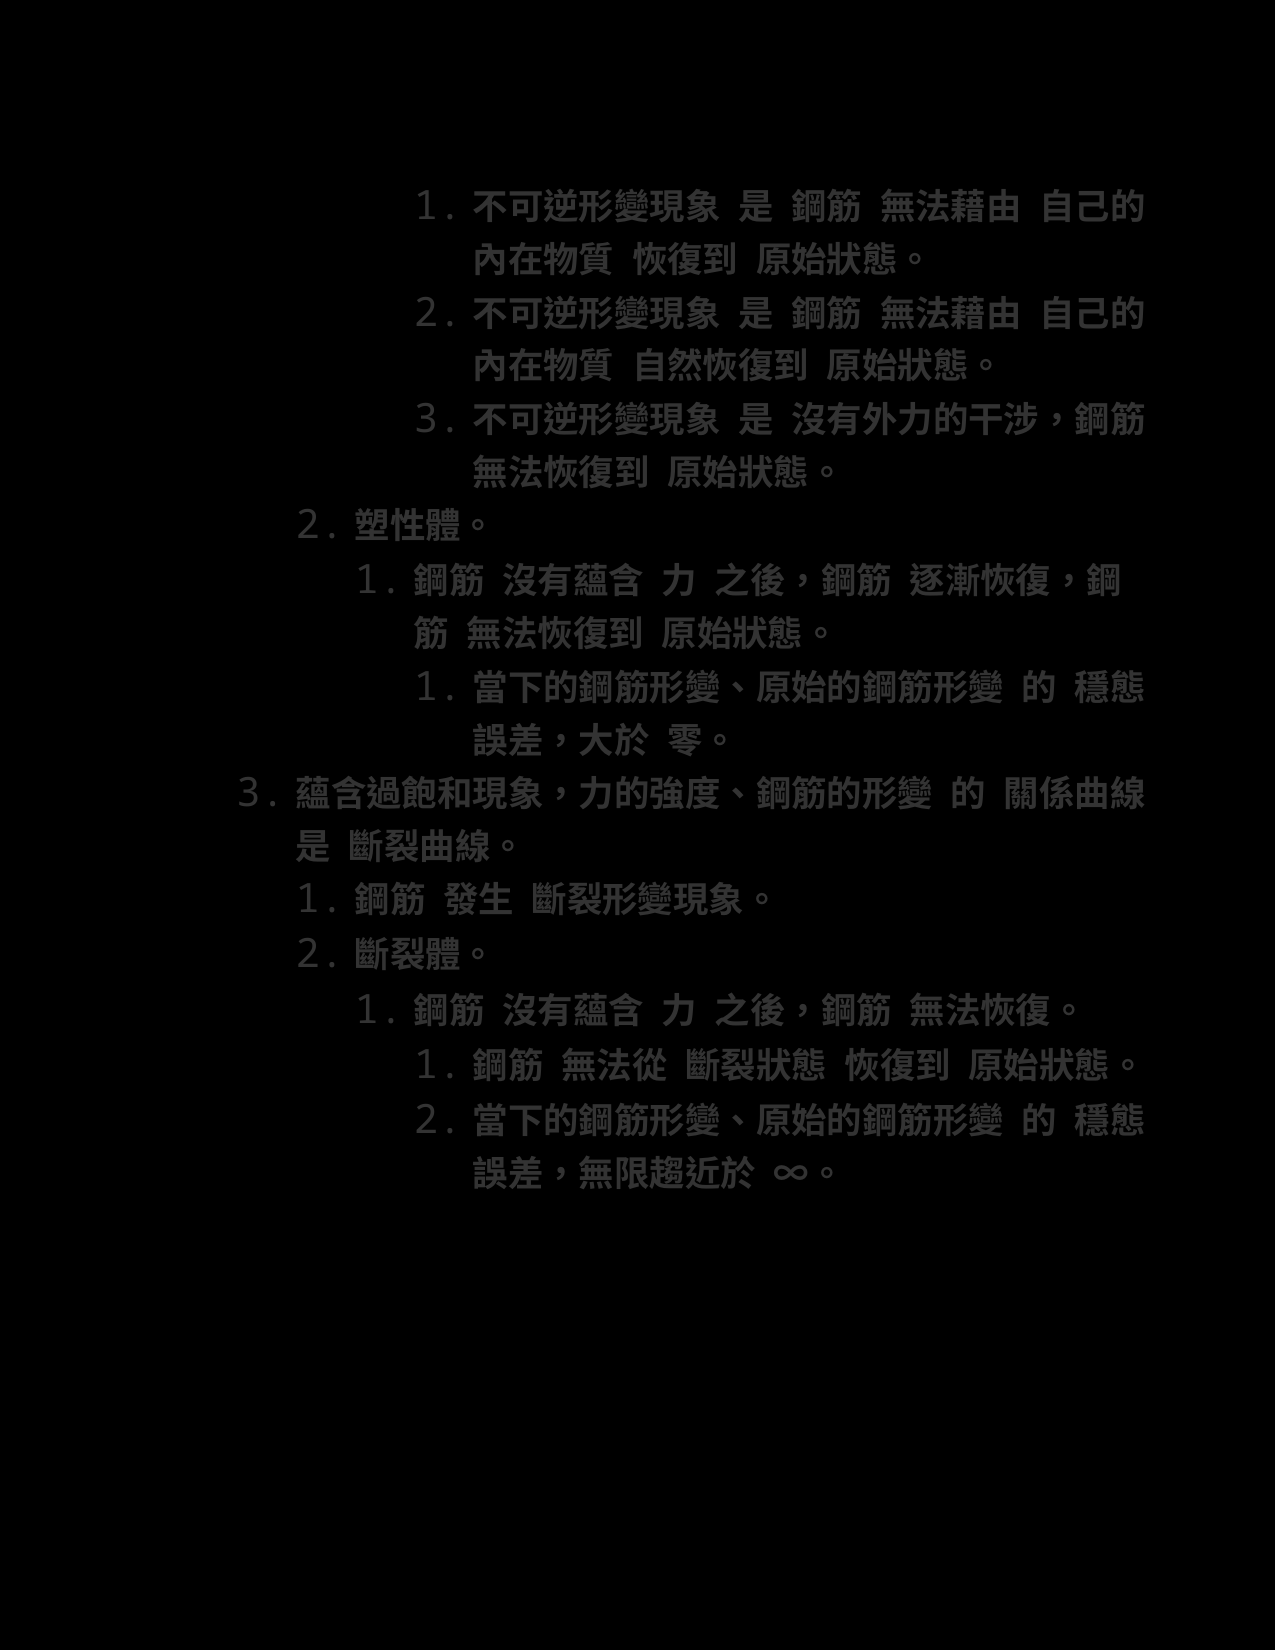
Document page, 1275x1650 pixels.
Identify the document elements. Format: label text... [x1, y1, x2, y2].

list 鋼筋 發生 斷裂形變現象。 [295, 869, 1157, 925]
list 斷裂體。 [295, 925, 1157, 980]
list 鋼筋 沒有蘊含 力 之後，鋼筋 逐漸恢復，鋼筋 無法恢復到 原始狀態。 [354, 551, 1157, 657]
list 鋼筋 無法從 斷裂狀態 恢復到 原始狀態。 [413, 1035, 1157, 1090]
list 塑性體。 [295, 495, 1157, 551]
list 當下的鋼筋形變、原始的鋼筋形變 的 穩態誤差，大於 零。 [413, 657, 1157, 763]
list 當下的鋼筋形變、原始的鋼筋形變 的 穩態誤差，無限趨近於 ∞。 [413, 1090, 1157, 1196]
list 不可逆形變現象 是 鋼筋 無法藉由 自己的內在物質 恢復到 原始狀態。 [413, 176, 1157, 283]
list 蘊含過飽和現象，力的強度、鋼筋的形變 的 關係曲線 是 斷裂曲線。 [236, 763, 1157, 869]
list 不可逆形變現象 是 沒有外力的干涉，鋼筋 無法恢復到 原始狀態。 [413, 389, 1157, 495]
list 不可逆形變現象 是 鋼筋 無法藉由 自己的內在物質 自然恢復到 原始狀態。 [413, 283, 1157, 389]
list 鋼筋 沒有蘊含 力 之後，鋼筋 無法恢復。 [354, 980, 1157, 1035]
